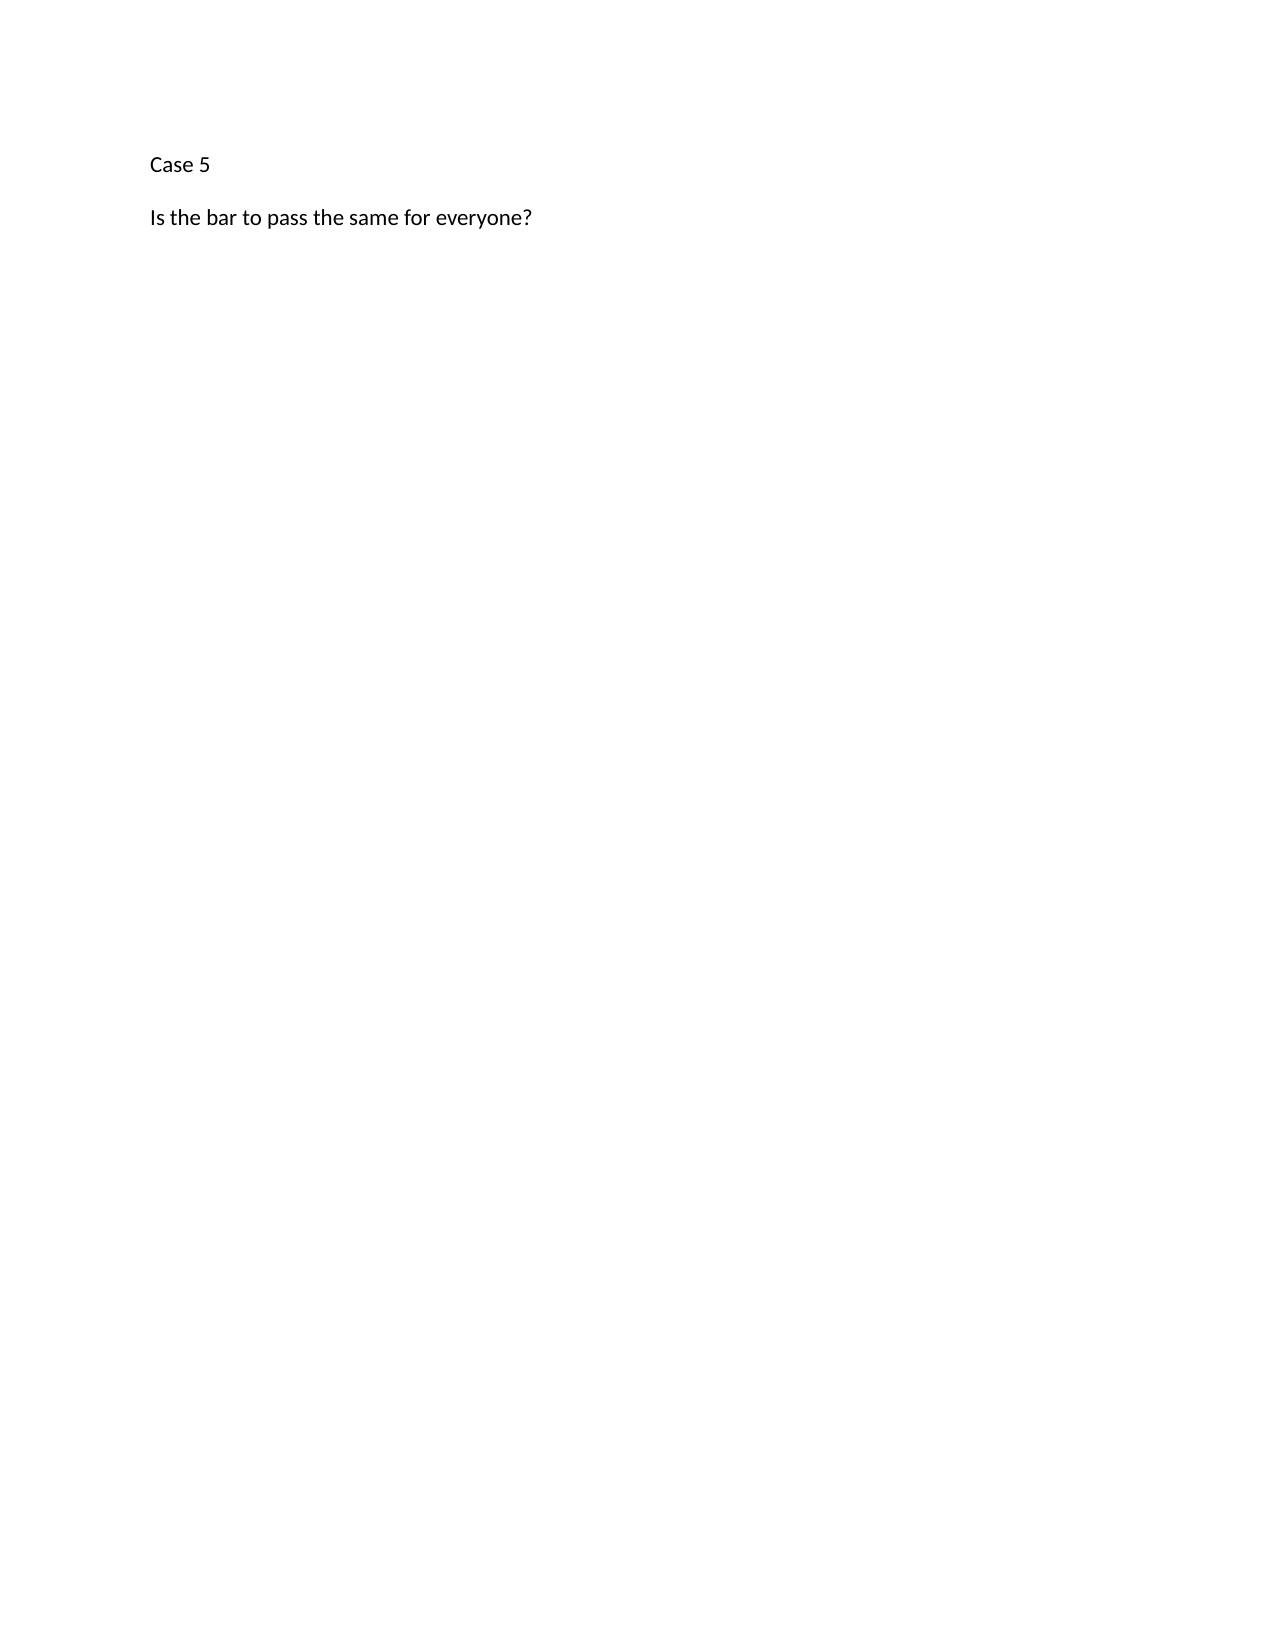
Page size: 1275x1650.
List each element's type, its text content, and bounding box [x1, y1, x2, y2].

text Is the bar to pass the same for everyone? [150, 203, 1125, 231]
text Case 5 [150, 150, 1125, 178]
